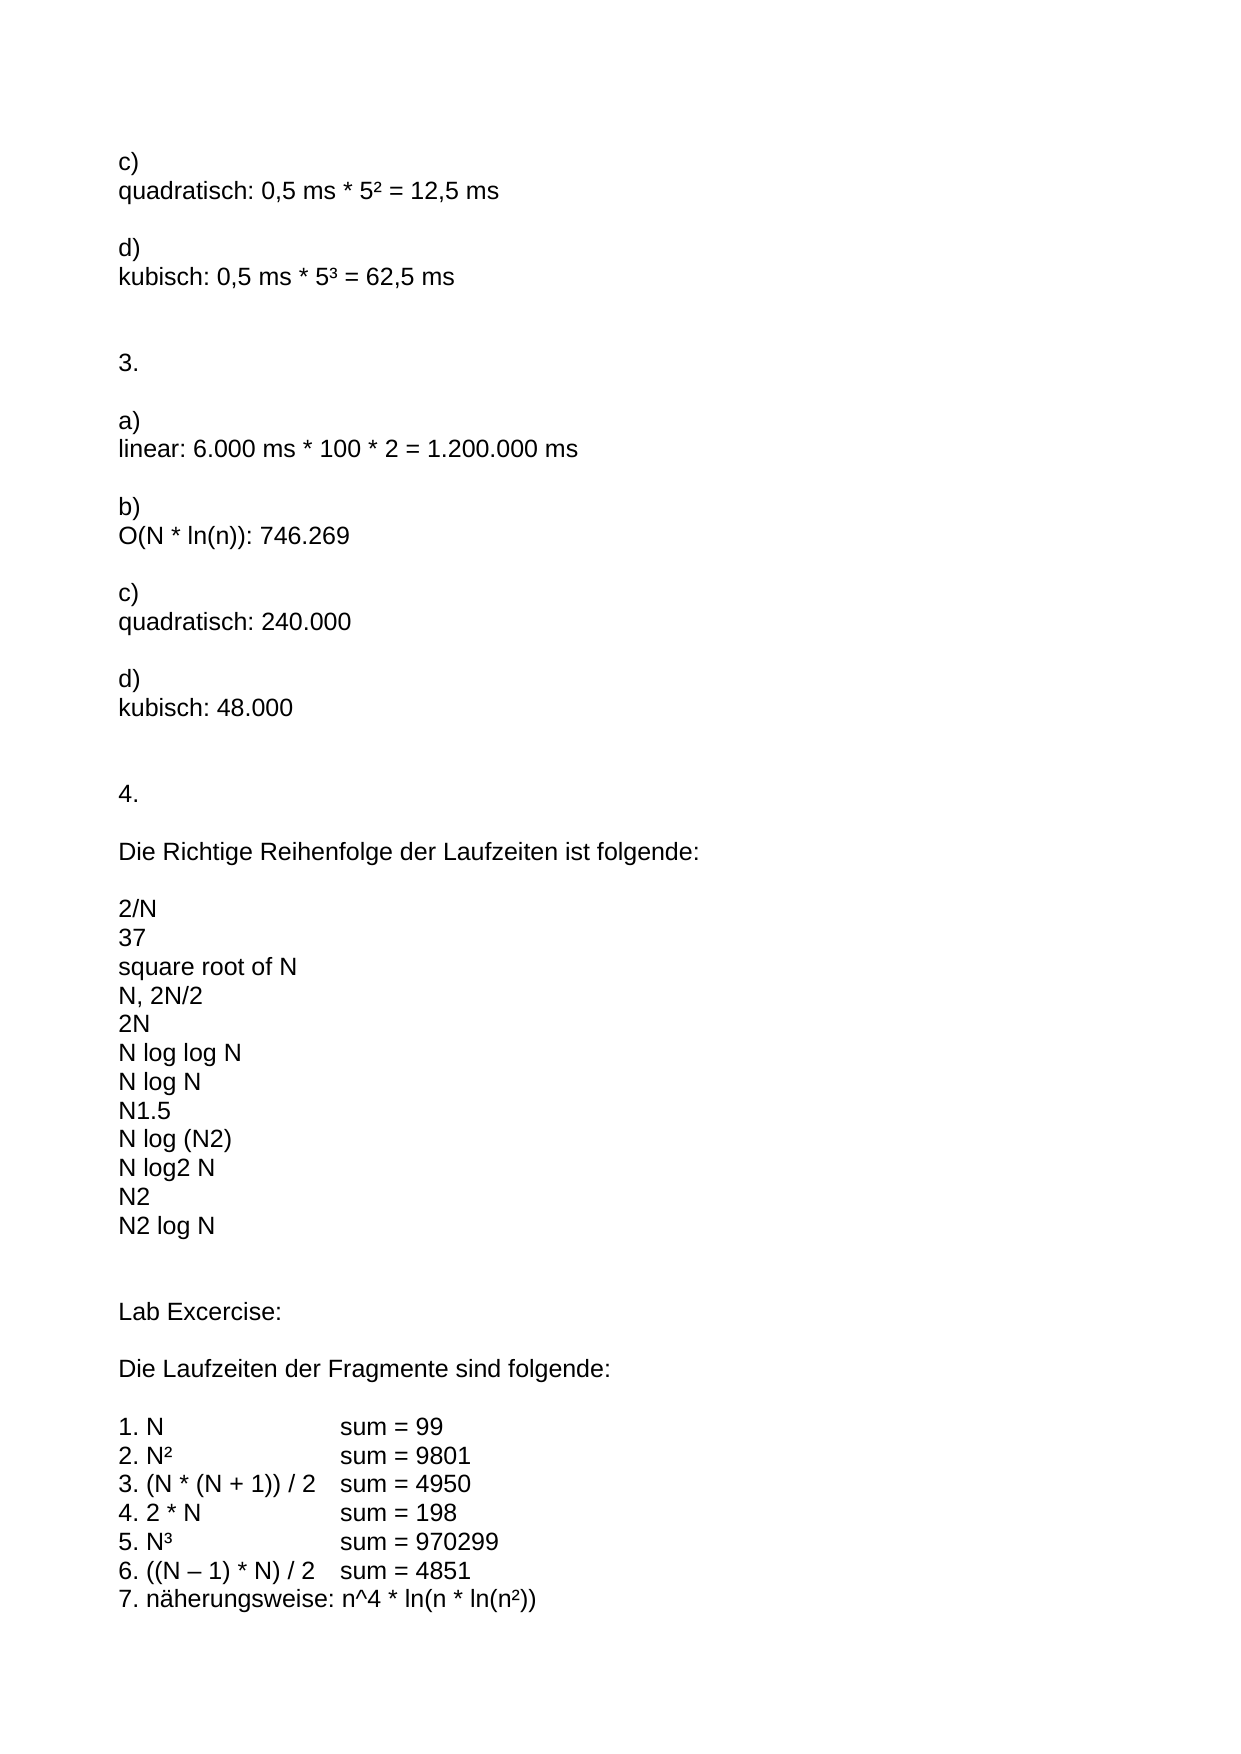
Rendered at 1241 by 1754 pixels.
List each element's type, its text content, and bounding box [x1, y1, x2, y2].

text N2 log N [118, 1211, 1122, 1239]
text 4. 2 * N sum = 198 [118, 1498, 1122, 1527]
text 4. [118, 779, 1122, 808]
text O(N * ln(n)): 746.269 [118, 521, 1122, 549]
text N log log N [118, 1038, 1122, 1067]
text N1.5 [118, 1096, 1122, 1124]
text Lab Excercise: [118, 1297, 1122, 1326]
text kubisch: 48.000 [118, 693, 1122, 722]
text N log2 N [118, 1153, 1122, 1182]
text d) [118, 664, 1122, 693]
text kubisch: 0,5 ms * 5³ = 62,5 ms [118, 262, 1122, 291]
text 7. näherungsweise: n^4 * ln(n * ln(n²)) [118, 1584, 1122, 1613]
text 3. [118, 348, 1122, 377]
text square root of N [118, 952, 1122, 981]
text N2 [118, 1182, 1122, 1211]
text d) [118, 233, 1122, 262]
text quadratisch: 0,5 ms * 5² = 12,5 ms [118, 176, 1122, 204]
text 1. N sum = 99 [118, 1412, 1122, 1441]
text 2. N² sum = 9801 [118, 1441, 1122, 1469]
text N, 2N/2 [118, 981, 1122, 1009]
text N log N [118, 1067, 1122, 1096]
text 3. (N * (N + 1)) / 2 sum = 4950 [118, 1469, 1122, 1498]
text 2/N [118, 894, 1122, 923]
text c) [118, 147, 1122, 176]
text linear: 6.000 ms * 100 * 2 = 1.200.000 ms [118, 434, 1122, 463]
text c) [118, 578, 1122, 607]
text 37 [118, 923, 1122, 952]
text quadratisch: 240.000 [118, 607, 1122, 636]
text Die Laufzeiten der Fragmente sind folgende: [118, 1354, 1122, 1383]
text a) [118, 406, 1122, 434]
text 2N [118, 1009, 1122, 1038]
text 6. ((N – 1) * N) / 2 sum = 4851 [118, 1556, 1122, 1584]
text Die Richtige Reihenfolge der Laufzeiten ist folgende: [118, 837, 1122, 866]
text 5. N³ sum = 970299 [118, 1527, 1122, 1556]
text b) [118, 492, 1122, 521]
text N log (N2) [118, 1124, 1122, 1153]
